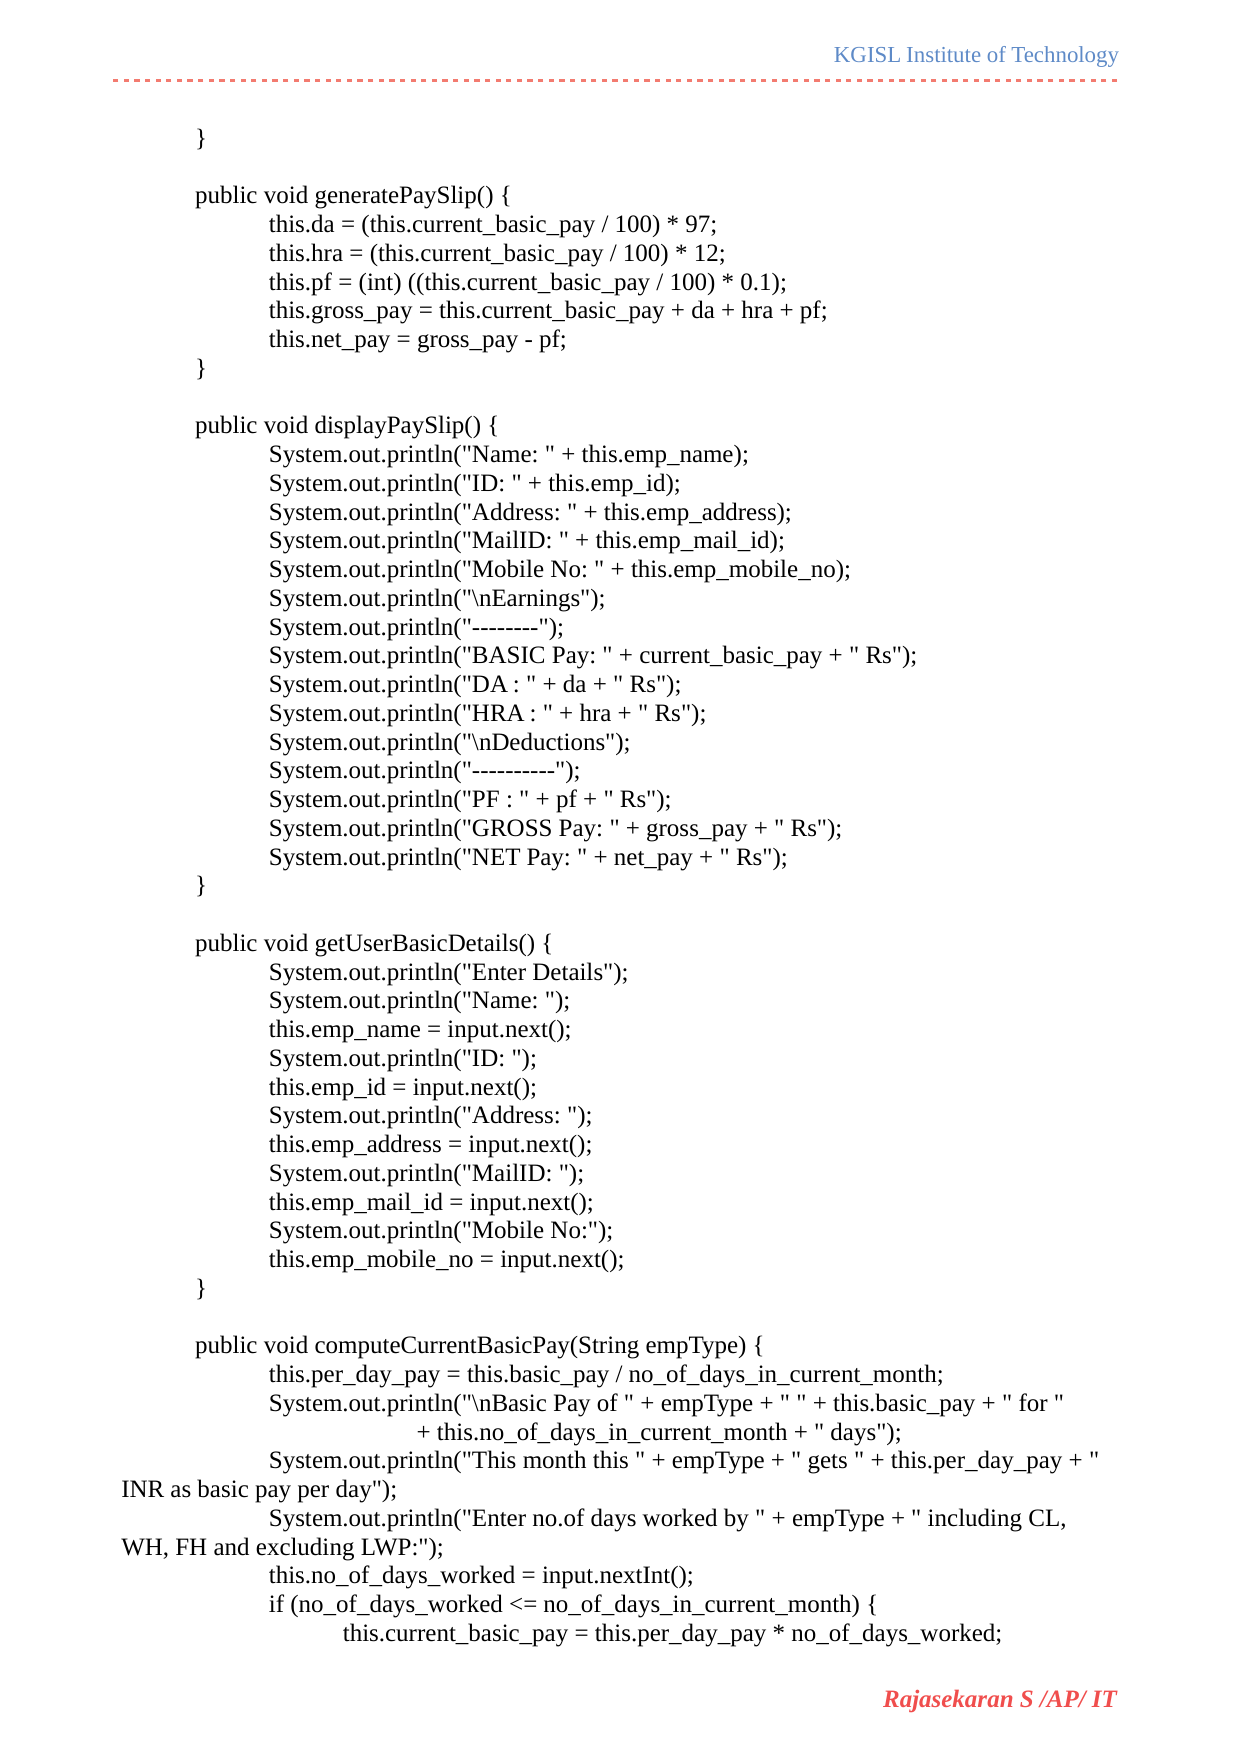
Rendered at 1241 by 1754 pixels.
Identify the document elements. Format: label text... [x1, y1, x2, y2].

text System.out.println("PF : " + pf + " Rs"); [121, 784, 1119, 813]
text this.net_pay = gross_pay - pf; [121, 324, 1119, 353]
text this.emp_address = input.next(); [121, 1129, 1119, 1158]
text public void generatePaySlip() { [121, 180, 1119, 209]
text System.out.println("ID: " + this.emp_id); [121, 468, 1119, 497]
text System.out.println("NET Pay: " + net_pay + " Rs"); [121, 842, 1119, 870]
text this.current_basic_pay = this.per_day_pay * no_of_days_worked; [121, 1618, 1119, 1647]
text System.out.println("BASIC Pay: " + current_basic_pay + " Rs"); [121, 640, 1119, 669]
text System.out.println("Address: " + this.emp_address); [121, 497, 1119, 525]
text this.emp_mobile_no = input.next(); [121, 1244, 1119, 1273]
text this.pf = (int) ((this.current_basic_pay / 100) * 0.1); [121, 267, 1119, 295]
text System.out.println("MailID: " + this.emp_mail_id); [121, 525, 1119, 554]
text } [121, 353, 1119, 382]
text System.out.println("This month this " + empType + " gets " + this.per_day_pay + " INR as basic pay per day"); [121, 1445, 1119, 1503]
text public void getUserBasicDetails() { [121, 928, 1119, 957]
text this.hra = (this.current_basic_pay / 100) * 12; [121, 238, 1119, 267]
text System.out.println("Mobile No:"); [121, 1215, 1119, 1244]
text System.out.println("--------"); [121, 612, 1119, 640]
text this.emp_mail_id = input.next(); [121, 1187, 1119, 1215]
text System.out.println("MailID: "); [121, 1158, 1119, 1187]
text public void computeCurrentBasicPay(String empType) { [121, 1330, 1119, 1359]
text System.out.println("DA : " + da + " Rs"); [121, 669, 1119, 698]
text public void displayPaySlip() { [121, 410, 1119, 439]
text System.out.println("Enter Details"); [121, 957, 1119, 985]
text if (no_of_days_worked <= no_of_days_in_current_month) { [121, 1589, 1119, 1618]
text System.out.println("Enter no.of days worked by " + empType + " including CL, WH, FH and excluding LWP:"); [121, 1503, 1119, 1560]
text System.out.println("Name: "); [121, 985, 1119, 1014]
text System.out.println("\nDeductions"); [121, 727, 1119, 755]
text this.emp_id = input.next(); [121, 1072, 1119, 1100]
text System.out.println("Mobile No: " + this.emp_mobile_no); [121, 554, 1119, 583]
text this.da = (this.current_basic_pay / 100) * 97; [121, 209, 1119, 238]
text } [121, 1273, 1119, 1302]
text } [121, 123, 1119, 152]
text System.out.println("ID: "); [121, 1043, 1119, 1072]
text } [121, 870, 1119, 899]
text System.out.println("GROSS Pay: " + gross_pay + " Rs"); [121, 813, 1119, 842]
text System.out.println("HRA : " + hra + " Rs"); [121, 698, 1119, 727]
text + this.no_of_days_in_current_month + " days"); [121, 1417, 1119, 1445]
text System.out.println("Name: " + this.emp_name); [121, 439, 1119, 468]
text System.out.println("----------"); [121, 755, 1119, 784]
text System.out.println("Address: "); [121, 1100, 1119, 1129]
text this.gross_pay = this.current_basic_pay + da + hra + pf; [121, 295, 1119, 324]
text System.out.println("\nEarnings"); [121, 583, 1119, 612]
text System.out.println("\nBasic Pay of " + empType + " " + this.basic_pay + " for " [121, 1388, 1119, 1417]
text this.per_day_pay = this.basic_pay / no_of_days_in_current_month; [121, 1359, 1119, 1388]
text this.emp_name = input.next(); [121, 1014, 1119, 1043]
text this.no_of_days_worked = input.nextInt(); [121, 1560, 1119, 1589]
